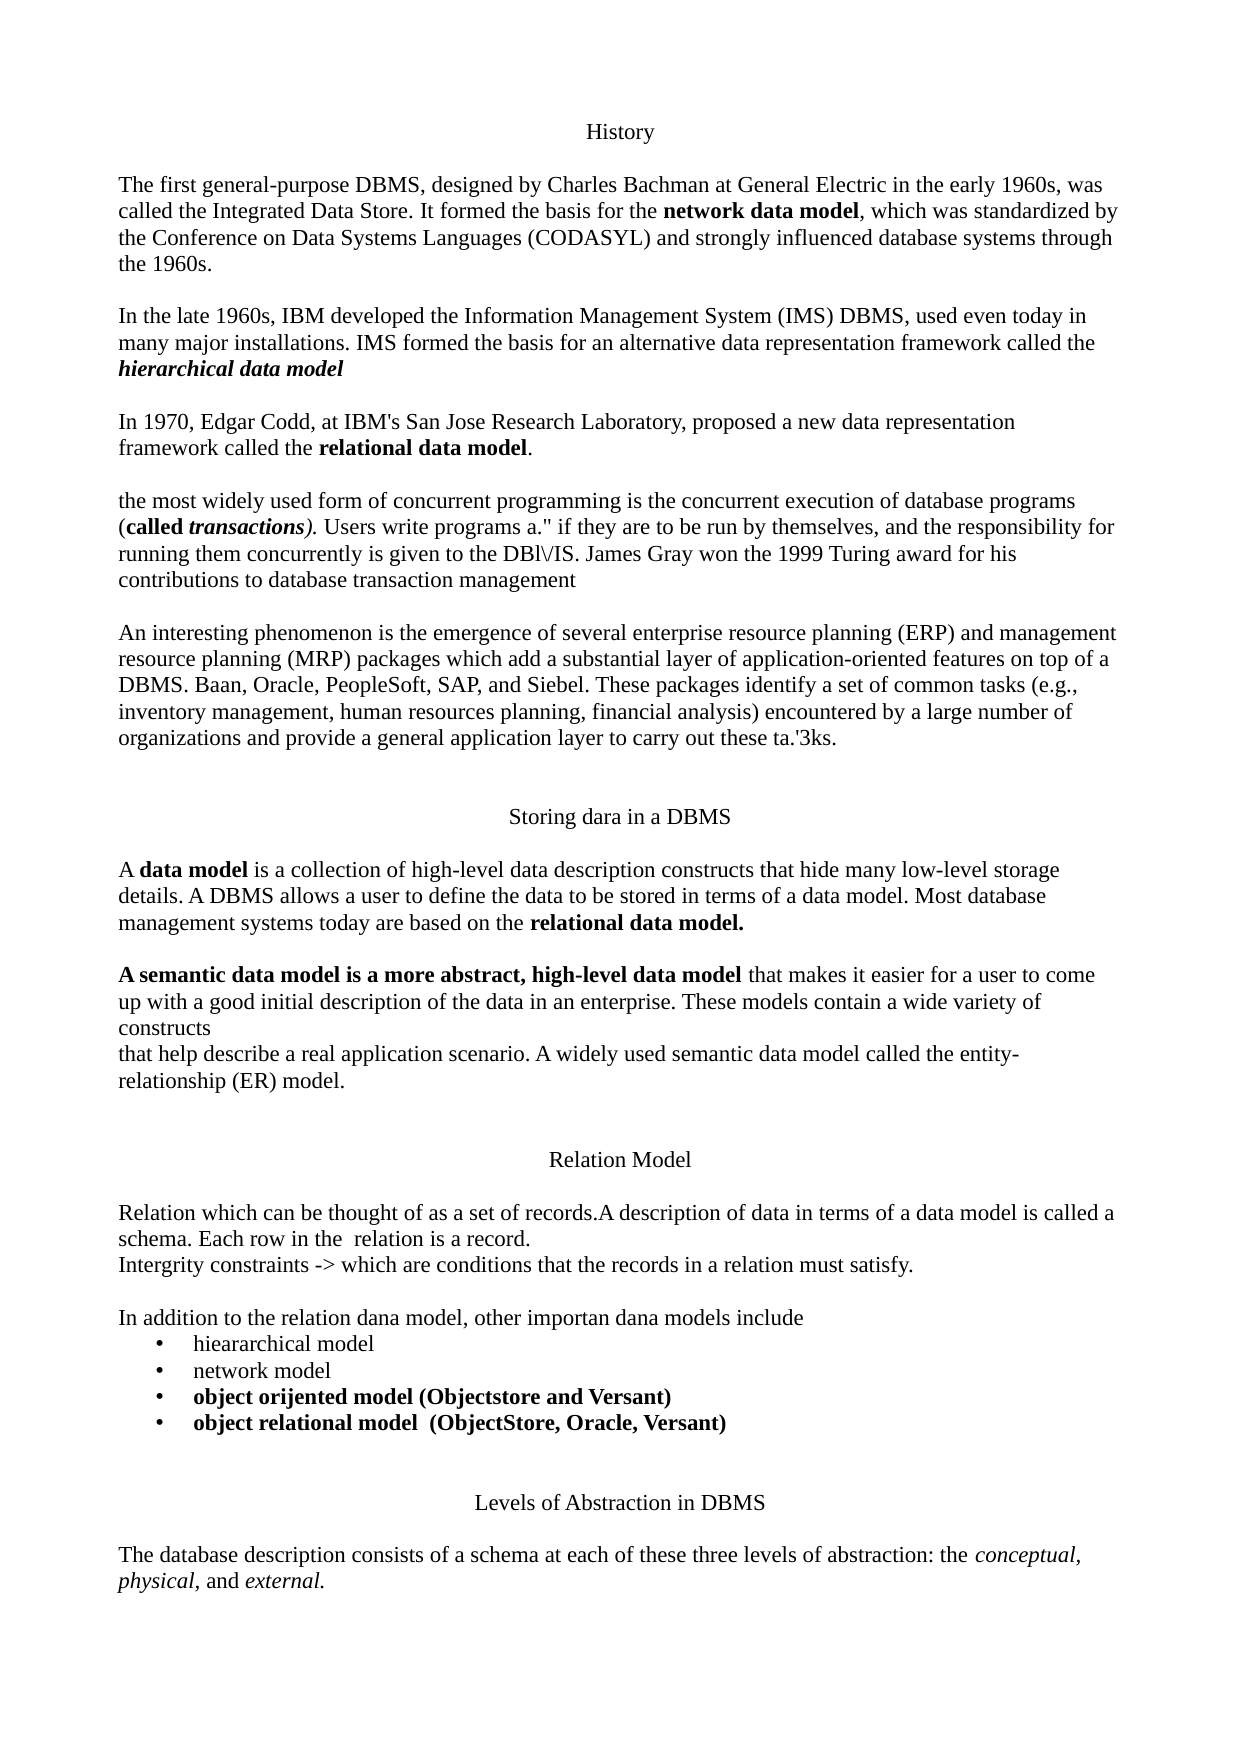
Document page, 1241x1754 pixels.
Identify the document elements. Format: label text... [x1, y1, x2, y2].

text Relation which can be thought of as a set of records.A description of data in terms of a data model is called a schema. Each row in the relation is a record. [118, 1199, 1122, 1251]
text In addition to the relation dana model, other importan dana models include [118, 1304, 1122, 1330]
text In 1970, Edgar Codd, at IBM's San Jose Research Laboratory, proposed a new data representation framework called the relational data model. [118, 408, 1122, 461]
text The first general-purpose DBMS, designed by Charles Bachman at General Electric in the early 1960s, was called the Integrated Data Store. It formed the basis for the network data model, which was standardized by the Conference on Data Systems Languages (CODASYL) and strongly influenced database systems through the 1960s. [118, 171, 1122, 276]
text Levels of Abstraction in DBMS [118, 1488, 1122, 1515]
list object relational model (ObjectStore, Oracle, Versant) [156, 1409, 1122, 1436]
text Relation Model [118, 1146, 1122, 1172]
text A semantic data model is a more abstract, high-level data model that makes it easier for a user to come up with a good initial description of the data in an enterprise. These models contain a wide variety of constructs [118, 961, 1122, 1041]
list network model [156, 1357, 1122, 1383]
text Storing dara in a DBMS [118, 803, 1122, 830]
text In the late 1960s, IBM developed the Information Management System (IMS) DBMS, used even today in many major installations. IMS formed the basis for an alternative data representation framework called the hierarchical data model [118, 303, 1122, 382]
list hieararchical model [156, 1330, 1122, 1357]
text The database description consists of a schema at each of these three levels of abstraction: the conceptual, physical, and external. [118, 1541, 1122, 1594]
text Intergrity constraints -> which are conditions that the records in a relation must satisfy. [118, 1251, 1122, 1278]
list object orijented model (Objectstore and Versant) [156, 1383, 1122, 1409]
text An interesting phenomenon is the emergence of several enterprise resource planning (ERP) and management resource planning (MRP) packages which add a substantial layer of application-oriented features on top of a DBMS. Baan, Oracle, PeopleSoft, SAP, and Siebel. These packages identify a set of common tasks (e.g., inventory management, human resources planning, financial analysis) encountered by a large number of organizations and provide a general application layer to carry out these ta.'3ks. [118, 619, 1122, 751]
text A data model is a collection of high-level data description constructs that hide many low-level storage details. A DBMS allows a user to define the data to be stored in terms of a data model. Most database management systems today are based on the relational data model. [118, 856, 1122, 935]
text the most widely used form of concurrent programming is the concurrent execution of database programs (called transactions). Users write programs a." if they are to be run by themselves, and the responsibility for running them concurrently is given to the DBl\/IS. James Gray won the 1999 Turing award for his contributions to database transaction management [118, 487, 1122, 592]
text History [118, 118, 1122, 144]
text that help describe a real application scenario. A widely used semantic data model called the entity-relationship (ER) model. [118, 1041, 1122, 1093]
